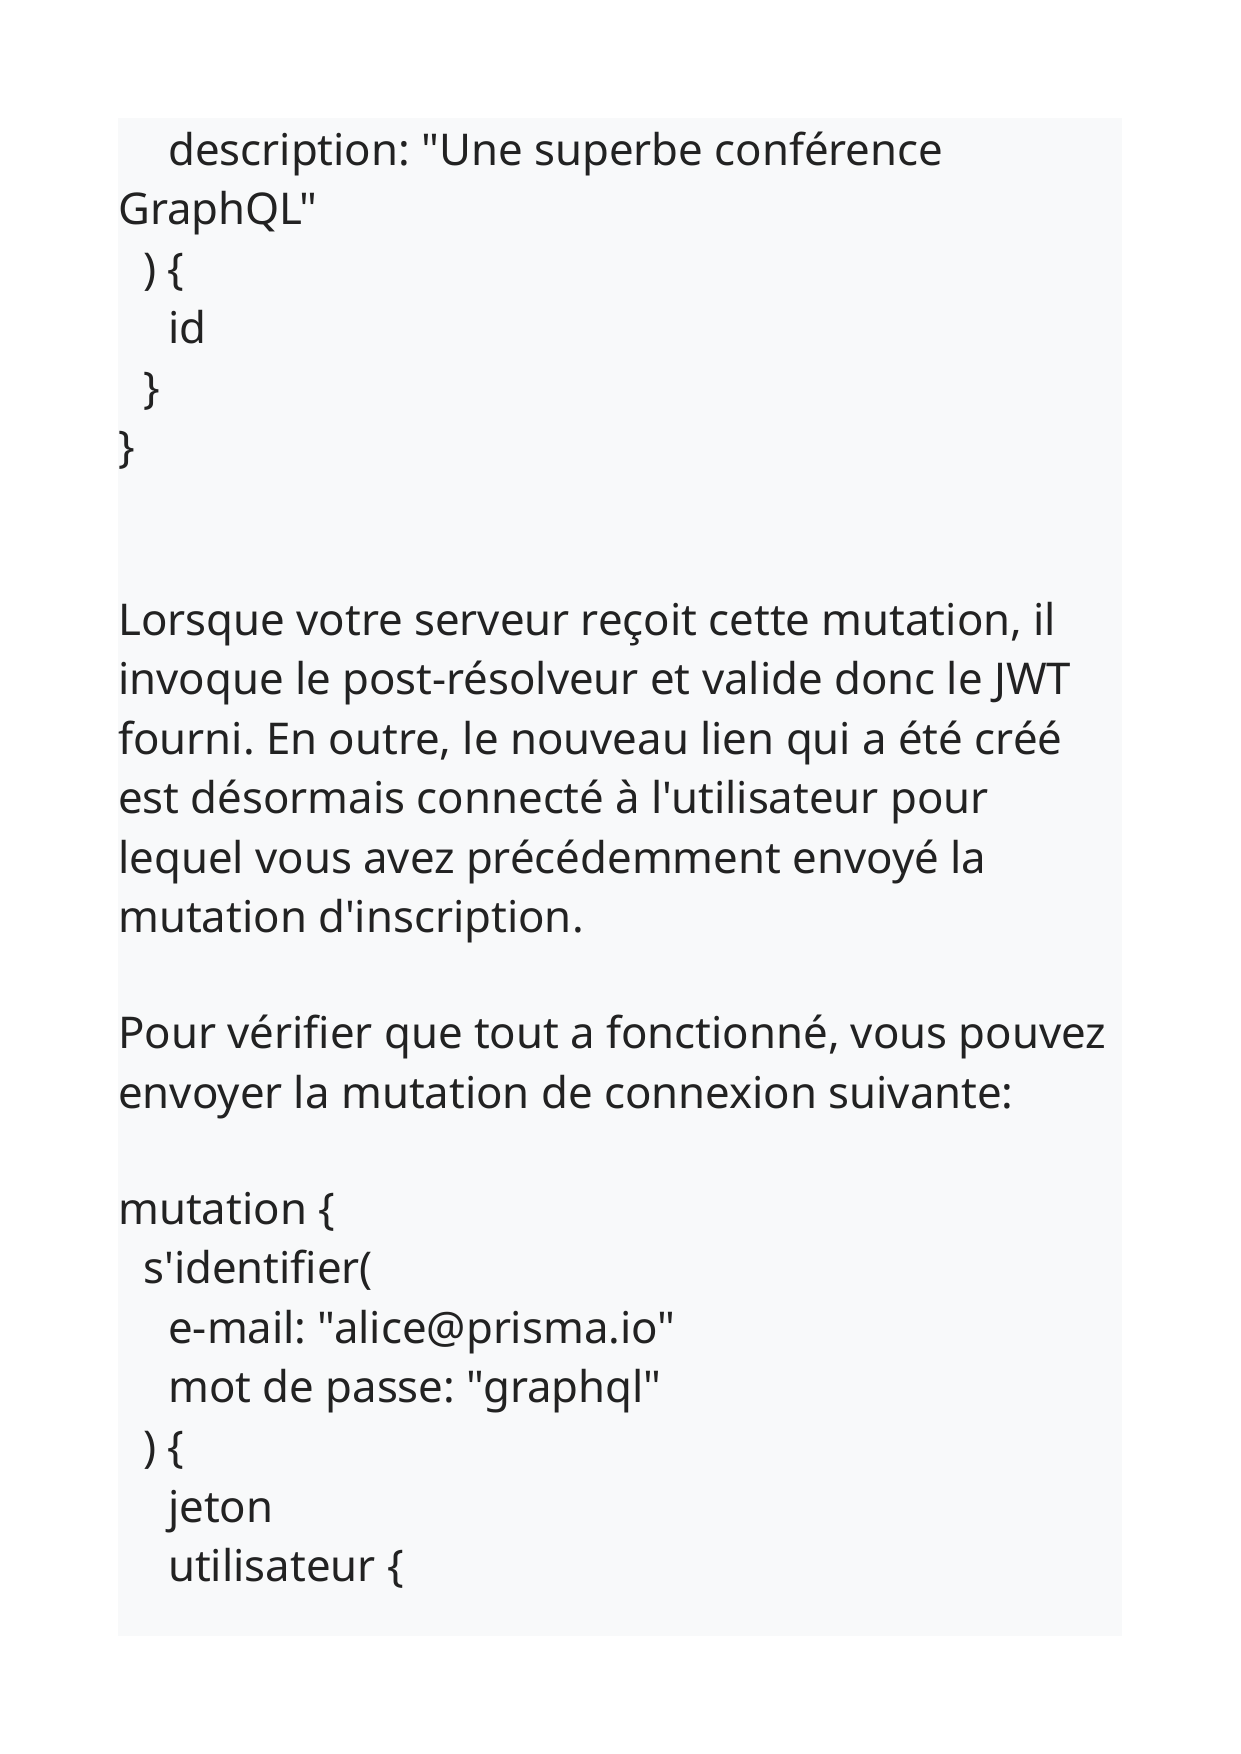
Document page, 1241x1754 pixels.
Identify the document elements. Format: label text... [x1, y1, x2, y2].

text s'identifier( [118, 1237, 1122, 1296]
text } [118, 416, 1122, 476]
text jeton [118, 1475, 1122, 1535]
text Lorsque votre serveur reçoit cette mutation, il invoque le post-résolveur et valide donc le JWT fourni. En outre, le nouveau lien qui a été créé est désormais connecté à l'utilisateur pour lequel vous avez précédemment envoyé la mutation d'inscription. [118, 588, 1122, 946]
text ) { [118, 1416, 1122, 1475]
text Pour vérifier que tout a fonctionné, vous pouvez envoyer la mutation de connexion suivante: [118, 1002, 1122, 1121]
text description: "Une superbe conférence GraphQL" [118, 118, 1122, 237]
text e-mail: "alice@prisma.io" [118, 1296, 1122, 1356]
text mutation { [118, 1177, 1122, 1237]
text utilisateur { [118, 1535, 1122, 1594]
text } [118, 356, 1122, 416]
text ) { [118, 237, 1122, 297]
text id [118, 297, 1122, 356]
text mot de passe: "graphql" [118, 1356, 1122, 1416]
